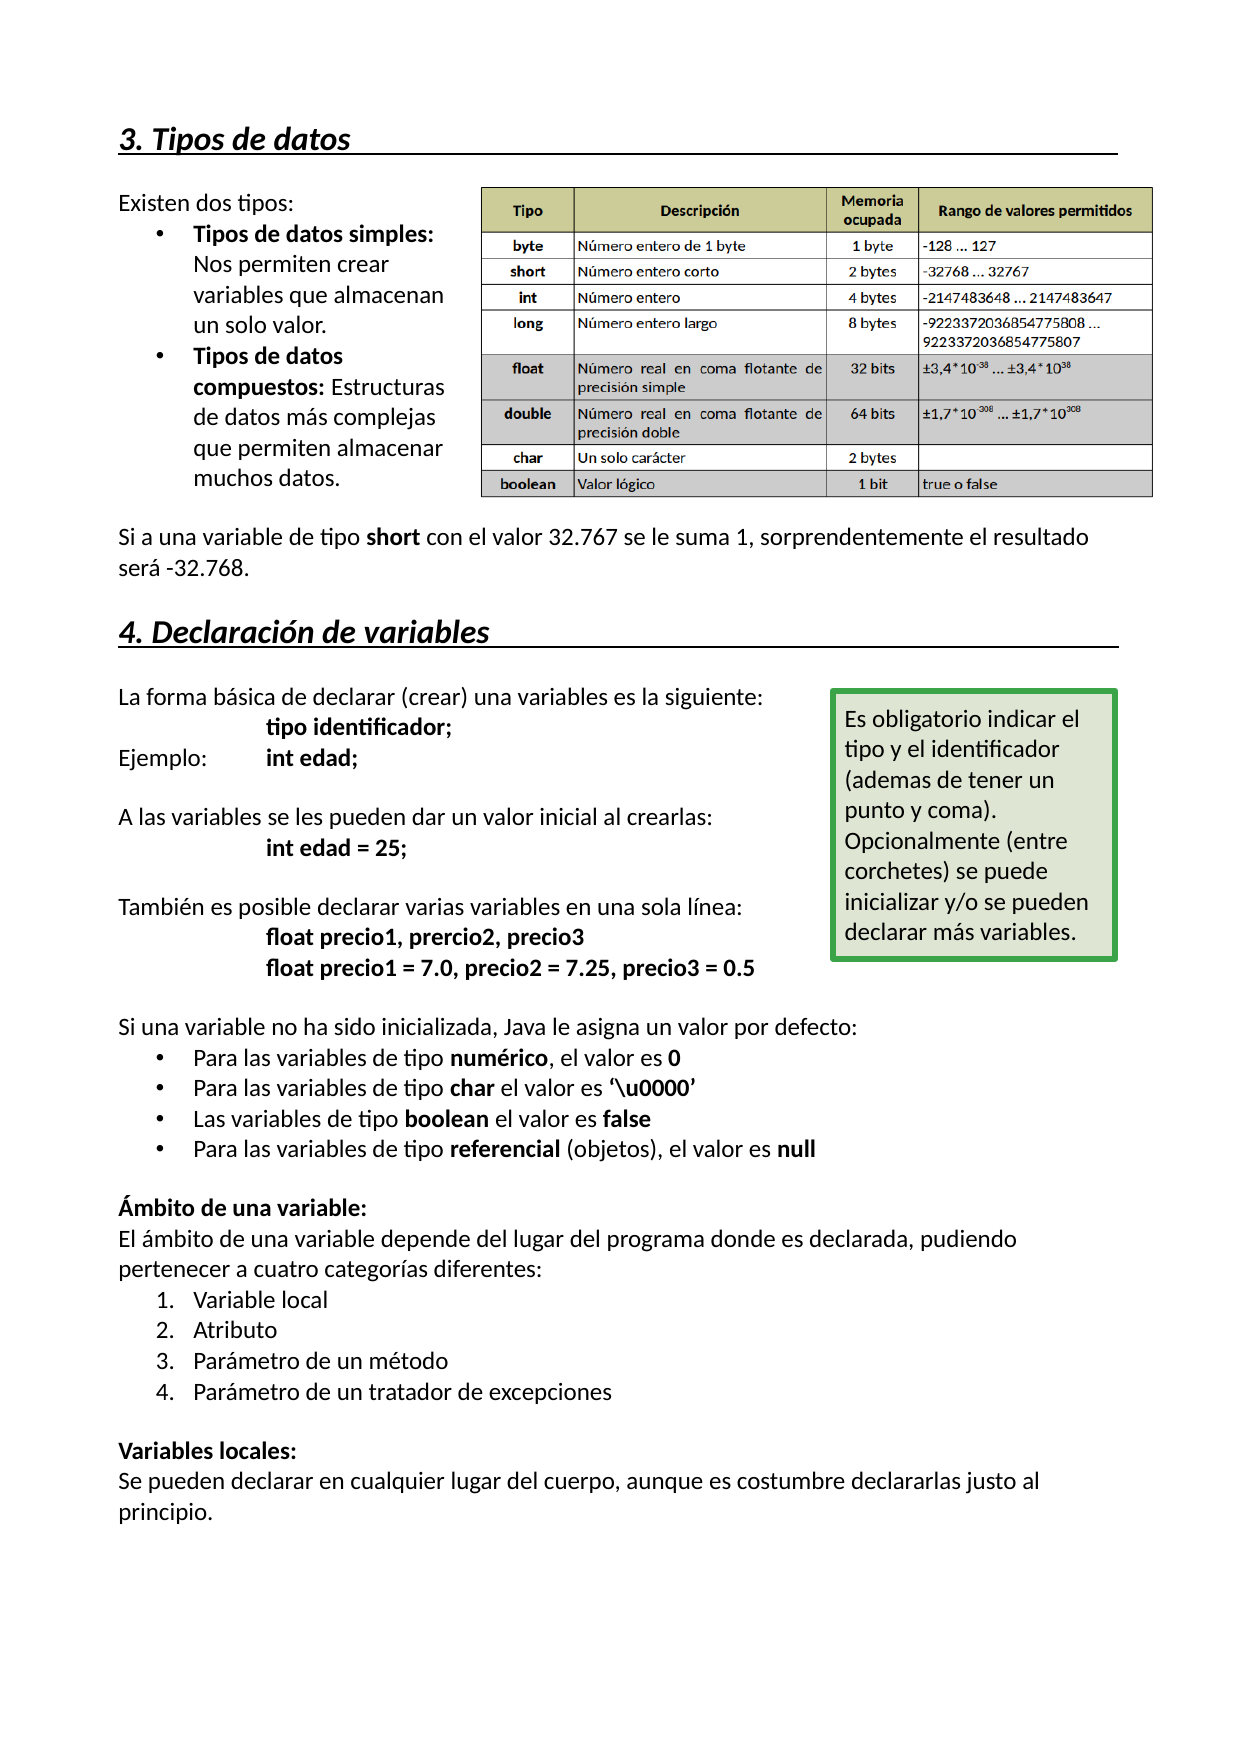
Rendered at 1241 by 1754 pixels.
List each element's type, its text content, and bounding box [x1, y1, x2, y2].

text Si una variable no ha sido inicializada, Java le asigna un valor por defecto: [118, 1011, 1122, 1042]
text 4. Declaración de variables [118, 611, 1122, 652]
text Existen dos tipos: [118, 188, 474, 218]
text Ejemplo: int edad; [118, 742, 830, 772]
text También es posible declarar varias variables en una sola línea: [118, 891, 830, 921]
list Para las variables de tipo numérico, el valor es 0 [156, 1042, 1122, 1072]
text El ámbito de una variable depende del lugar del programa donde es declarada, pudiendo pertenecer a cuatro categorías diferentes: [118, 1223, 1122, 1284]
list Parámetro de un método [156, 1345, 1122, 1376]
text A las variables se les pueden dar un valor inicial al crearlas: [118, 801, 830, 832]
text Ámbito de una variable: [118, 1193, 1122, 1223]
list Para las variables de tipo char el valor es ‘\u0000’ [156, 1072, 1122, 1103]
text 3. Tipos de datos [118, 118, 1122, 159]
list Variable local [156, 1284, 1122, 1315]
text float precio1 = 7.0, precio2 = 7.25, precio3 = 0.5 [118, 952, 1122, 982]
list Tipos de datos compuestos: Estructuras de datos más complejas que permiten almacenar muchos datos. [156, 340, 474, 493]
text Si a una variable de tipo short con el valor 32.767 se le suma 1, sorprendentemente el resultado será -32.768. [118, 522, 1122, 583]
text tipo identificador; [118, 711, 830, 742]
text Variables locales: [118, 1435, 1122, 1466]
text int edad = 25; [118, 832, 830, 862]
list Tipos de datos simples: Nos permiten crear variables que almacenan un solo valor. [156, 218, 474, 340]
text Se pueden declarar en cualquier lugar del cuerpo, aunque es costumbre declararlas justo al principio. [118, 1466, 1122, 1527]
list Atributo [156, 1315, 1122, 1345]
list Parámetro de un tratador de excepciones [156, 1376, 1122, 1406]
list Para las variables de tipo referencial (objetos), el valor es null [156, 1133, 1122, 1164]
text La forma básica de declarar (crear) una variables es la siguiente: [118, 681, 1122, 711]
text float precio1, prercio2, precio3 [118, 921, 830, 952]
picture [474, 180, 1158, 502]
list Las variables de tipo boolean el valor es false [156, 1103, 1122, 1133]
